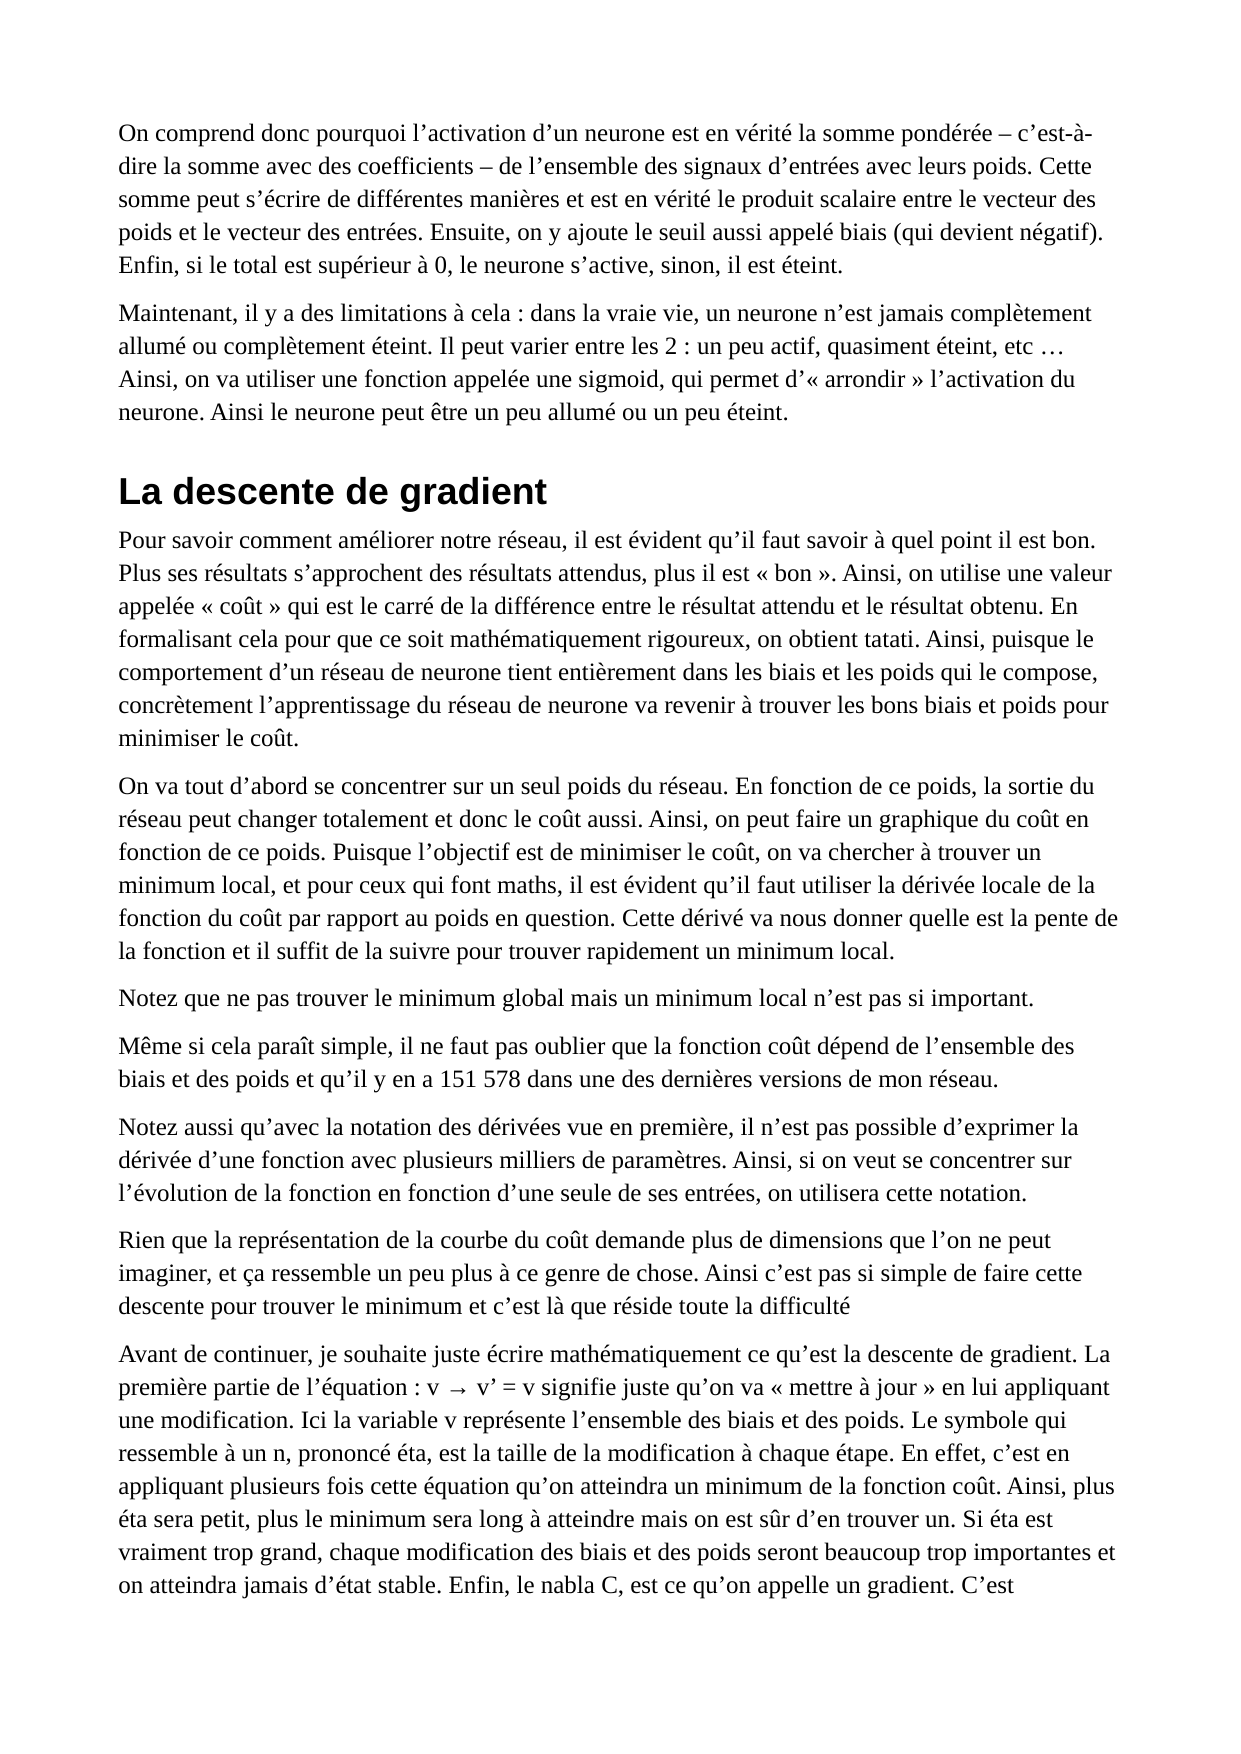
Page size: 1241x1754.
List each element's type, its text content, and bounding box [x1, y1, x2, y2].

text Pour savoir comment améliorer notre réseau, il est évident qu’il faut savoir à quel point il est bon. Plus ses résultats s’approchent des résultats attendus, plus il est « bon ». Ainsi, on utilise une valeur appelée « coût » qui est le carré de la différence entre le résultat attendu et le résultat obtenu. En formalisant cela pour que ce soit mathématiquement rigoureux, on obtient tatati. Ainsi, puisque le comportement d’un réseau de neurone tient entièrement dans les biais et les poids qui le compose, concrètement l’apprentissage du réseau de neurone va revenir à trouver les bons biais et poids pour minimiser le coût. [118, 525, 1122, 752]
text Avant de continuer, je souhaite juste écrire mathématiquement ce qu’est la descente de gradient. La première partie de l’équation : v → v’ = v signifie juste qu’on va « mettre à jour » en lui appliquant une modification. Ici la variable v représente l’ensemble des biais et des poids. Le symbole qui ressemble à un n, prononcé éta, est la taille de la modification à chaque étape. En effet, c’est en appliquant plusieurs fois cette équation qu’on atteindra un minimum de la fonction coût. Ainsi, plus éta sera petit, plus le minimum sera long à atteindre mais on est sûr d’en trouver un. Si éta est vraiment trop grand, chaque modification des biais et des poids seront beaucoup trop importantes et on atteindra jamais d’état stable. Enfin, le nabla C, est ce qu’on appelle un gradient. C’est [118, 1339, 1122, 1599]
text Notez que ne pas trouver le minimum global mais un minimum local n’est pas si important. [118, 983, 1122, 1012]
text On va tout d’abord se concentrer sur un seul poids du réseau. En fonction de ce poids, la sortie du réseau peut changer totalement et donc le coût aussi. Ainsi, on peut faire un graphique du coût en fonction de ce poids. Puisque l’objectif est de minimiser le coût, on va chercher à trouver un minimum local, et pour ceux qui font maths, il est évident qu’il faut utiliser la dérivée locale de la fonction du coût par rapport au poids en question. Cette dérivé va nous donner quelle est la pente de la fonction et il suffit de la suivre pour trouver rapidement un minimum local. [118, 771, 1122, 965]
text Rien que la représentation de la courbe du coût demande plus de dimensions que l’on ne peut imaginer, et ça ressemble un peu plus à ce genre de chose. Ainsi c’est pas si simple de faire cette descente pour trouver le minimum et c’est là que réside toute la difficulté [118, 1225, 1122, 1320]
text Même si cela paraît simple, il ne faut pas oublier que la fonction coût dépend de l’ensemble des biais et des poids et qu’il y en a 151 578 dans une des dernières versions de mon réseau. [118, 1031, 1122, 1093]
text Maintenant, il y a des limitations à cela : dans la vraie vie, un neurone n’est jamais complètement allumé ou complètement éteint. Il peut varier entre les 2 : un peu actif, quasiment éteint, etc … Ainsi, on va utiliser une fonction appelée une sigmoid, qui permet d’« arrondir » l’activation du neurone. Ainsi le neurone peut être un peu allumé ou un peu éteint. [118, 298, 1122, 426]
text Notez aussi qu’avec la notation des dérivées vue en première, il n’est pas possible d’exprimer la dérivée d’une fonction avec plusieurs milliers de paramètres. Ainsi, si on veut se concentrer sur l’évolution de la fonction en fonction d’une seule de ses entrées, on utilisera cette notation. [118, 1112, 1122, 1207]
text On comprend donc pourquoi l’activation d’un neurone est en vérité la somme pondérée – c’est-à-dire la somme avec des coefficients – de l’ensemble des signaux d’entrées avec leurs poids. Cette somme peut s’écrire de différentes manières et est en vérité le produit scalaire entre le vecteur des poids et le vecteur des entrées. Ensuite, on y ajoute le seuil aussi appelé biais (qui devient négatif). Enfin, si le total est supérieur à 0, le neurone s’active, sinon, il est éteint. [118, 118, 1122, 279]
subtitle La descente de gradient [118, 469, 1122, 513]
